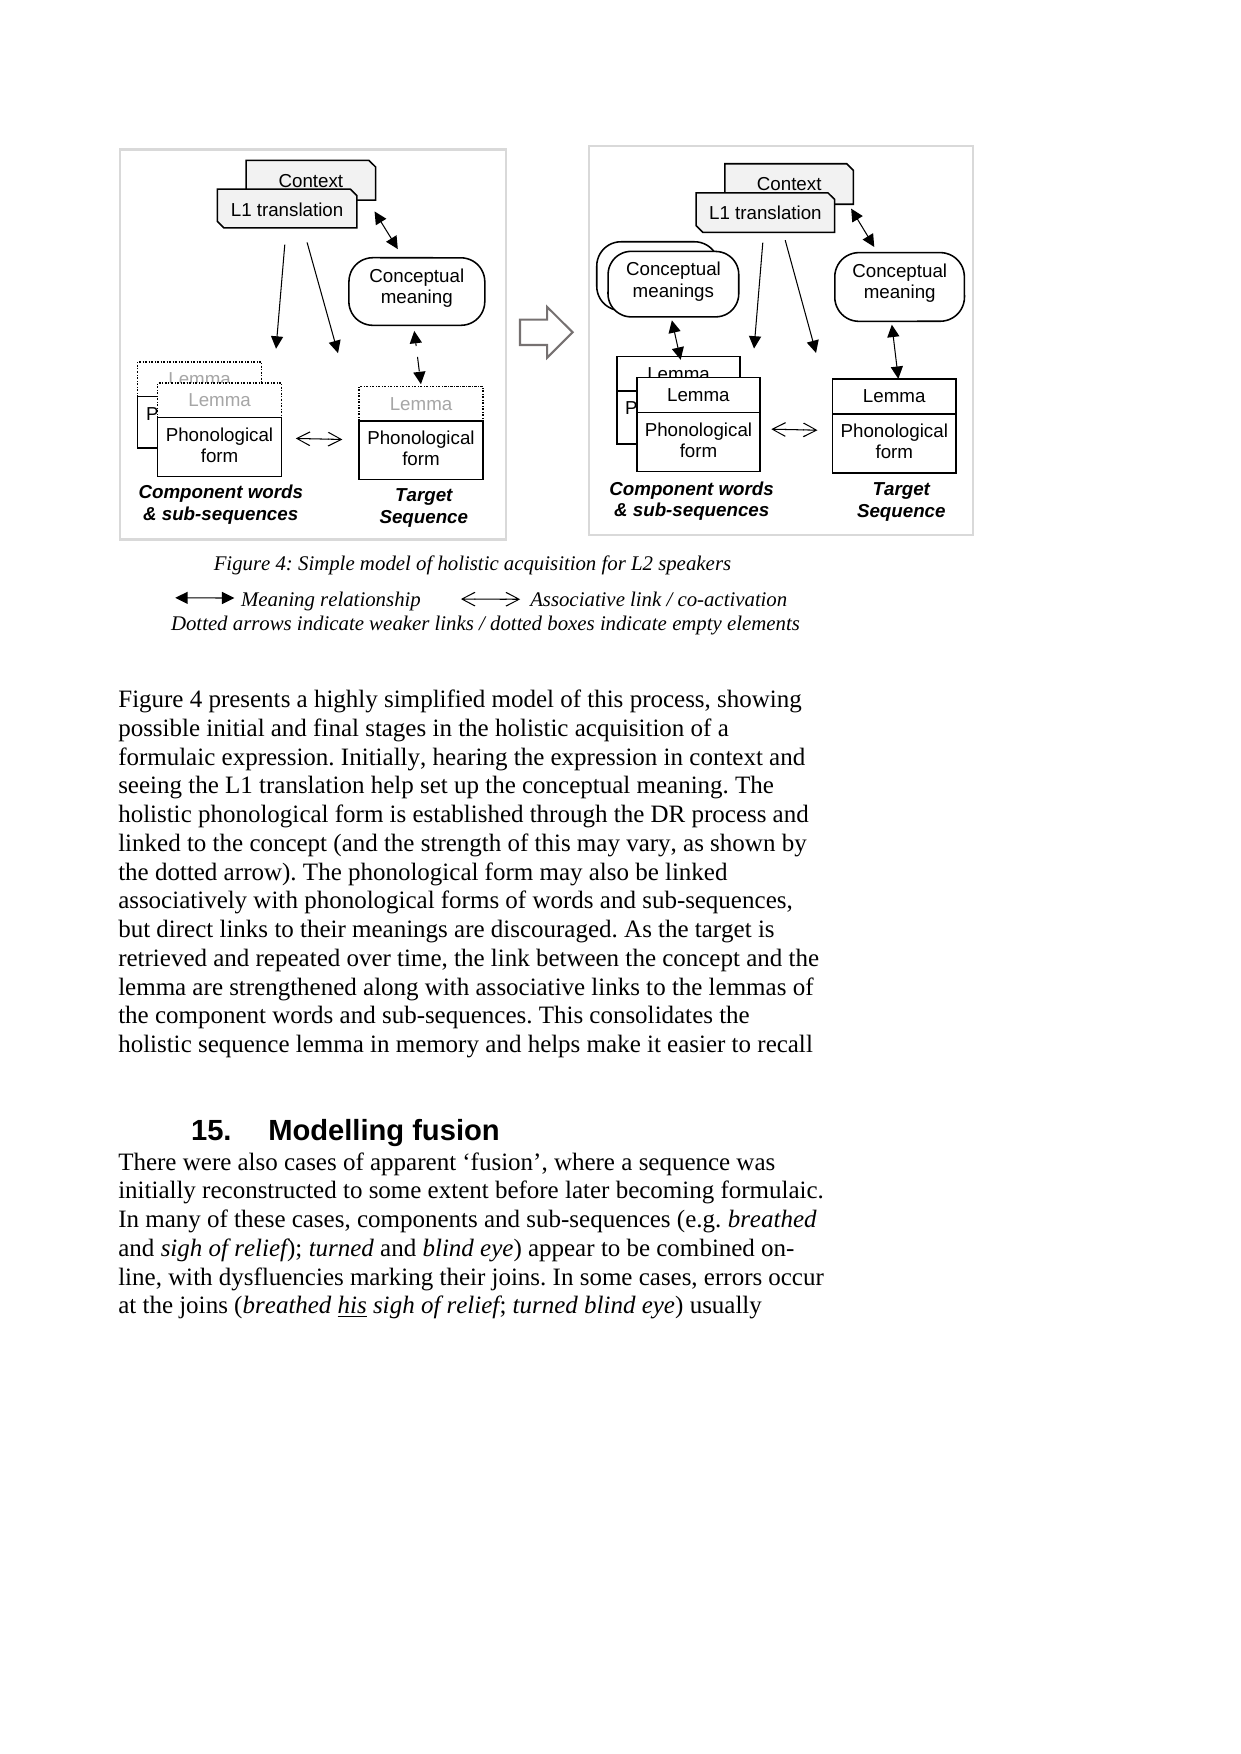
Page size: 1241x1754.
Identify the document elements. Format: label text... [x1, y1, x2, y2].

text Meaning relationship Associative link / co-activation Dotted arrows indicate weaker links / dotted boxes indicate empty elements [118, 587, 827, 635]
text Figure 4 presents a highly simplified model of this process, showing possible initial and final stages in the holistic acquisition of a formulaic expression. Initially, hearing the expression in context and seeing the L1 translation help set up the conceptual meaning. The holistic phonological form is established through the DR process and linked to the concept (and the strength of this may vary, as shown by the dotted arrow). The phonological form may also be linked associatively with phonological forms of words and sub-sequences, but direct links to their meanings are discouraged. As the target is retrieved and repeated over time, the link between the concept and the lemma are strengthened along with associative links to the lemmas of the component words and sub-sequences. This consolidates the holistic sequence lemma in memory and helps make it easier to recall [118, 684, 827, 1058]
text There were also cases of apparent ‘fusion’, where a sequence was initially reconstructed to some extent before later becoming formulaic. In many of these cases, components and sub-sequences (e.g. breathed and sigh of relief); turned and blind eye) appear to be combined on-line, with dysfluencies marking their joins. In some cases, errors occur at the joins (breathed his sigh of relief; turned blind eye) usually [118, 1147, 827, 1319]
text Figure 4: Simple model of holistic acquisition for L2 speakers [118, 550, 827, 574]
list Modelling fusion [191, 1113, 827, 1147]
